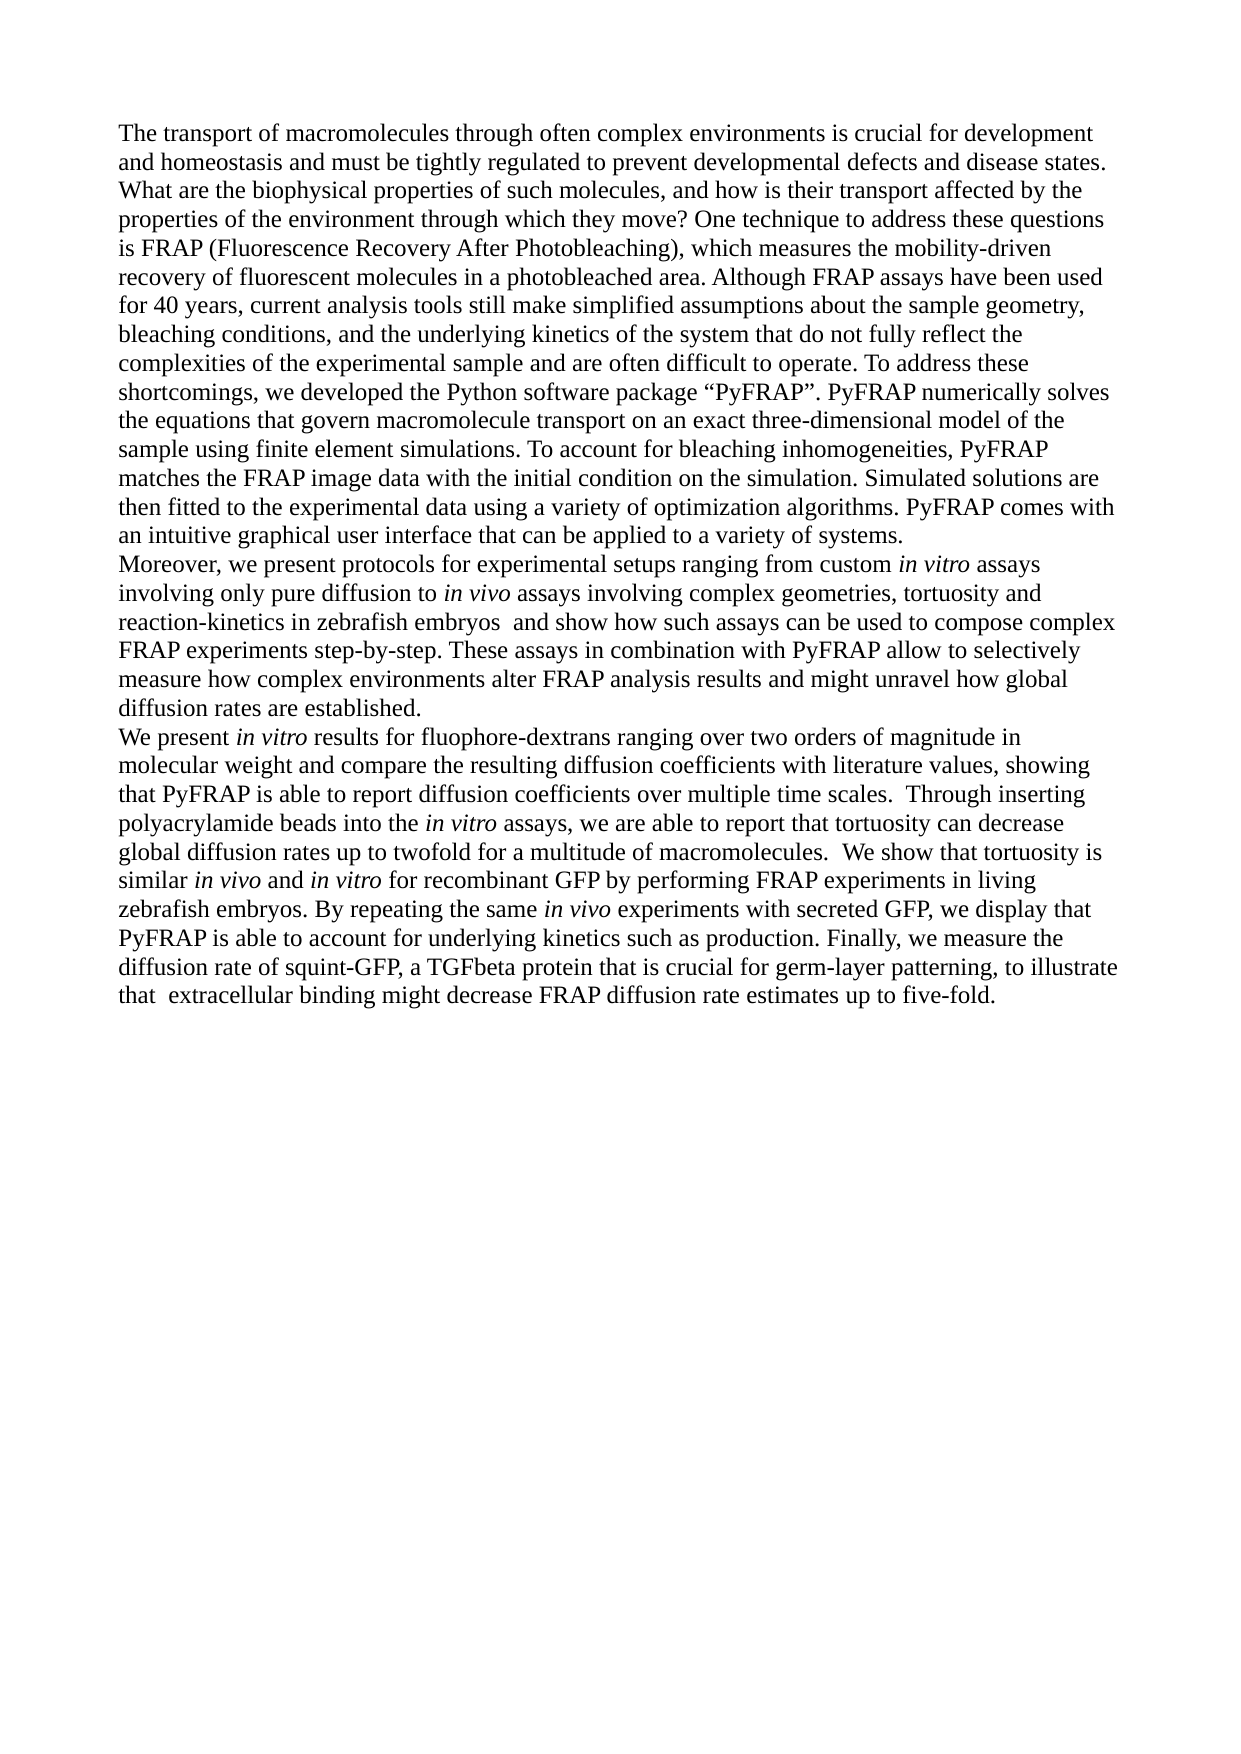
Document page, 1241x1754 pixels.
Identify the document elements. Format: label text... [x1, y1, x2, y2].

text The transport of macromolecules through often complex environments is crucial for development and homeostasis and must be tightly regulated to prevent developmental defects and disease states. What are the biophysical properties of such molecules, and how is their transport affected by the properties of the environment through which they move? One technique to address these questions is FRAP (Fluorescence Recovery After Photobleaching), which measures the mobility-driven recovery of fluorescent molecules in a photobleached area. Although FRAP assays have been used for 40 years, current analysis tools still make simplified assumptions about the sample geometry, bleaching conditions, and the underlying kinetics of the system that do not fully reflect the complexities of the experimental sample and are often difficult to operate. To address these shortcomings, we developed the Python software package “PyFRAP”. PyFRAP numerically solves the equations that govern macromolecule transport on an exact three-dimensional model of the sample using finite element simulations. To account for bleaching inhomogeneities, PyFRAP matches the FRAP image data with the initial condition on the simulation. Simulated solutions are then fitted to the experimental data using a variety of optimization algorithms. PyFRAP comes with an intuitive graphical user interface that can be applied to a variety of systems. [118, 118, 1122, 549]
text We present in vitro results for fluophore-dextrans ranging over two orders of magnitude in molecular weight and compare the resulting diffusion coefficients with literature values, showing that PyFRAP is able to report diffusion coefficients over multiple time scales. Through inserting polyacrylamide beads into the in vitro assays, we are able to report that tortuosity can decrease global diffusion rates up to twofold for a multitude of macromolecules. We show that tortuosity is similar in vivo and in vitro for recombinant GFP by performing FRAP experiments in living zebrafish embryos. By repeating the same in vivo experiments with secreted GFP, we display that PyFRAP is able to account for underlying kinetics such as production. Finally, we measure the diffusion rate of squint-GFP, a TGFbeta protein that is crucial for germ-layer patterning, to illustrate that extracellular binding might decrease FRAP diffusion rate estimates up to five-fold. [118, 722, 1122, 1009]
text Moreover, we present protocols for experimental setups ranging from custom in vitro assays involving only pure diffusion to in vivo assays involving complex geometries, tortuosity and reaction-kinetics in zebrafish embryos and show how such assays can be used to compose complex FRAP experiments step-by-step. These assays in combination with PyFRAP allow to selectively measure how complex environments alter FRAP analysis results and might unravel how global diffusion rates are established. [118, 549, 1122, 722]
